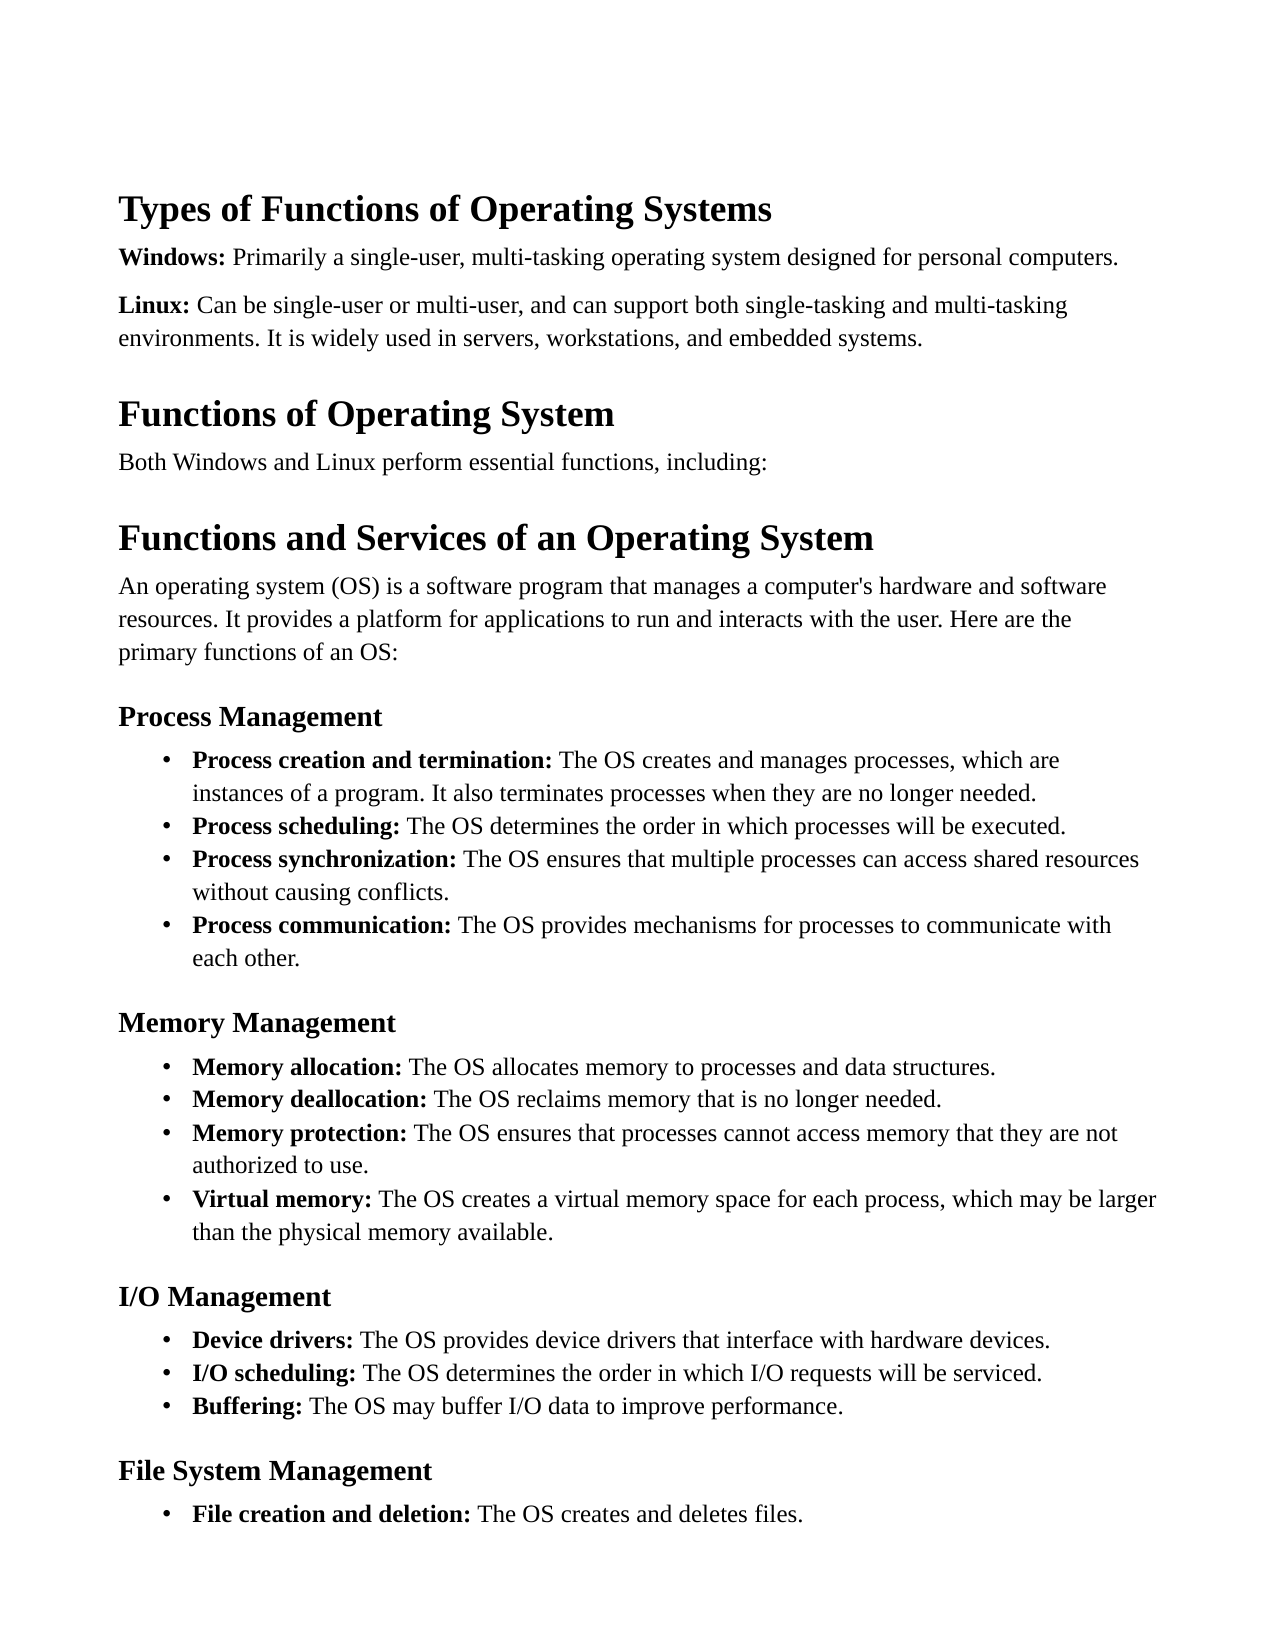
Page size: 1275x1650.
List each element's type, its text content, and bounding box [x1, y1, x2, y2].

subtitle Functions of Operating System [118, 391, 1157, 434]
list Virtual memory: The OS creates a virtual memory space for each process, which may be larger than the physical memory available. [162, 1184, 1157, 1245]
subtitle Functions and Services of an Operating System [118, 515, 1157, 558]
subtitle Process Management [118, 699, 1157, 733]
list Process scheduling: The OS determines the order in which processes will be executed. [162, 811, 1157, 840]
subtitle File System Management [118, 1453, 1157, 1487]
list Process communication: The OS provides mechanisms for processes to communicate with each other. [162, 910, 1157, 972]
subtitle Memory Management [118, 1006, 1157, 1039]
text An operating system (OS) is a software program that manages a computer's hardware and software resources. It provides a platform for applications to run and interacts with the user. Here are the primary functions of an OS: [118, 571, 1157, 666]
text Windows: Primarily a single-user, multi-tasking operating system designed for personal computers. [118, 242, 1157, 271]
subtitle Types of Functions of Operating Systems [118, 187, 1157, 230]
list Memory protection: The OS ensures that processes cannot access memory that they are not authorized to use. [162, 1118, 1157, 1179]
list Memory allocation: The OS allocates memory to processes and data structures. [162, 1052, 1157, 1080]
text Linux: Can be single-user or multi-user, and can support both single-tasking and multi-tasking environments. It is widely used in servers, workstations, and embedded systems. [118, 290, 1157, 352]
list I/O scheduling: The OS determines the order in which I/O requests will be serviced. [162, 1358, 1157, 1387]
list Memory deallocation: The OS reclaims memory that is no longer needed. [162, 1084, 1157, 1113]
text Both Windows and Linux perform essential functions, including: [118, 447, 1157, 476]
list Buffering: The OS may buffer I/O data to improve performance. [162, 1391, 1157, 1420]
list Device drivers: The OS provides device drivers that interface with hardware devices. [162, 1325, 1157, 1354]
subtitle I/O Management [118, 1279, 1157, 1312]
list File creation and deletion: The OS creates and deletes files. [162, 1499, 1157, 1528]
list Process synchronization: The OS ensures that multiple processes can access shared resources without causing conflicts. [162, 844, 1157, 906]
list Process creation and termination: The OS creates and manages processes, which are instances of a program. It also terminates processes when they are no longer needed. [162, 745, 1157, 807]
